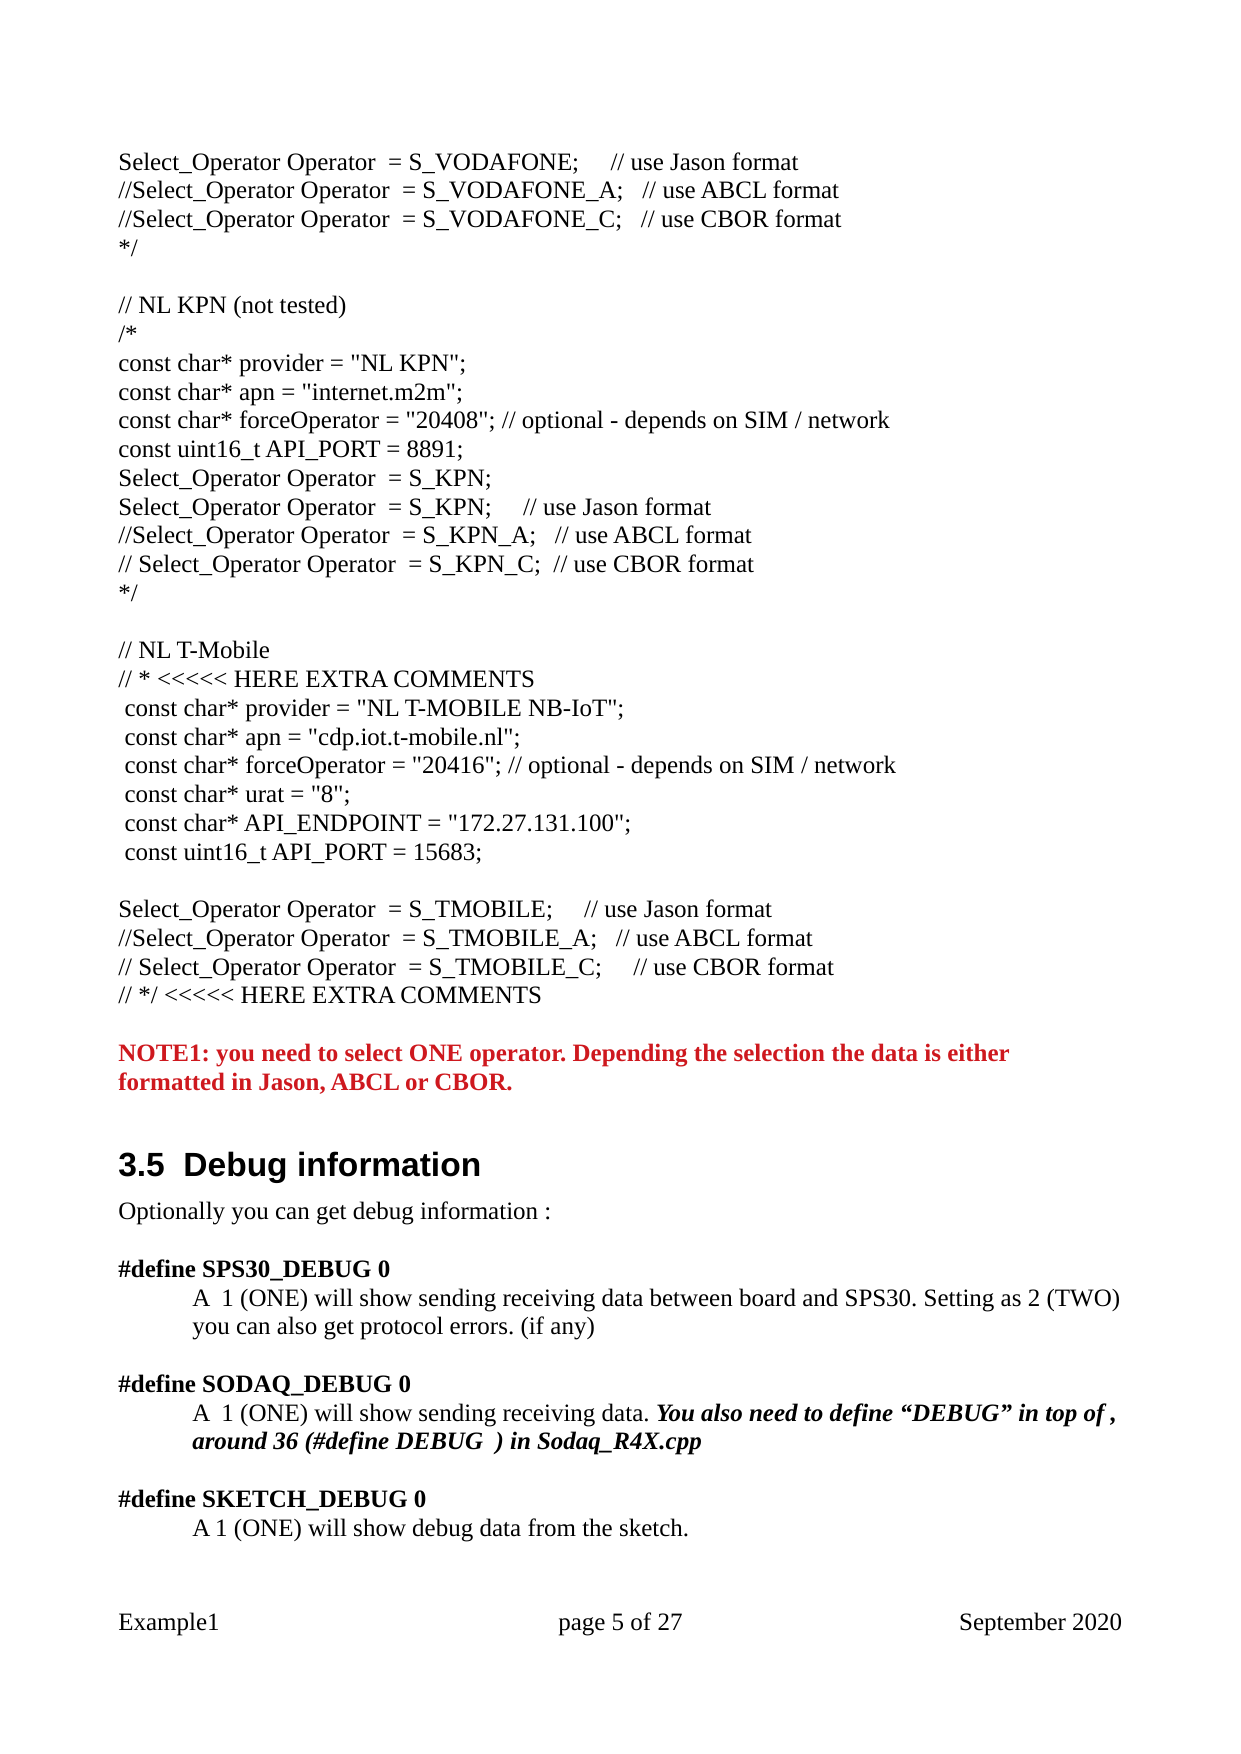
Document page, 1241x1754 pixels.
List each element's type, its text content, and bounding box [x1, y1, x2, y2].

text // NL T-Mobile [118, 636, 1122, 664]
text //Select_Operator Operator = S_KPN_A; // use ABCL format [118, 521, 1122, 549]
text */ [118, 578, 1122, 607]
text // Select_Operator Operator = S_KPN_C; // use CBOR format [118, 549, 1122, 578]
text const char* provider = "NL T-MOBILE NB-IoT"; [118, 693, 1122, 722]
subtitle 3.5 Debug information [118, 1145, 1122, 1184]
text A 1 (ONE) will show sending receiving data. You also need to define “DEBUG” in top of , around 36 (#define DEBUG ) in Sodaq_R4X.cpp [192, 1398, 1122, 1455]
text const char* provider = "NL KPN"; [118, 348, 1122, 377]
text const char* forceOperator = "20408"; // optional - depends on SIM / network [118, 406, 1122, 434]
text const uint16_t API_PORT = 8891; [118, 434, 1122, 463]
text const char* forceOperator = "20416"; // optional - depends on SIM / network [118, 751, 1122, 779]
text // Select_Operator Operator = S_TMOBILE_C; // use CBOR format [118, 952, 1122, 981]
text */ [118, 233, 1122, 262]
text #define SKETCH_DEBUG 0 [118, 1484, 1122, 1513]
text Select_Operator Operator = S_TMOBILE; // use Jason format [118, 894, 1122, 923]
text const uint16_t API_PORT = 15683; [118, 837, 1122, 866]
text A 1 (ONE) will show sending receiving data between board and SPS30. Setting as 2 (TWO) you can also get protocol errors. (if any) [192, 1283, 1122, 1340]
text //Select_Operator Operator = S_VODAFONE_A; // use ABCL format [118, 176, 1122, 204]
text // * <<<<< HERE EXTRA COMMENTS [118, 664, 1122, 693]
text #define SPS30_DEBUG 0 [118, 1254, 1122, 1283]
text const char* urat = "8"; [118, 779, 1122, 808]
text Select_Operator Operator = S_KPN; [118, 463, 1122, 492]
text const char* API_ENDPOINT = "172.27.131.100"; [118, 808, 1122, 837]
text // */ <<<<< HERE EXTRA COMMENTS [118, 981, 1122, 1009]
text Optionally you can get debug information : [118, 1196, 1122, 1254]
text //Select_Operator Operator = S_TMOBILE_A; // use ABCL format [118, 923, 1122, 952]
text #define SODAQ_DEBUG 0 [118, 1369, 1122, 1398]
text Select_Operator Operator = S_VODAFONE; // use Jason format [118, 147, 1122, 176]
text //Select_Operator Operator = S_VODAFONE_C; // use CBOR format [118, 204, 1122, 233]
text /* [118, 319, 1122, 348]
text A 1 (ONE) will show debug data from the sketch. [192, 1513, 1122, 1541]
text const char* apn = "internet.m2m"; [118, 377, 1122, 406]
text const char* apn = "cdp.iot.t-mobile.nl"; [118, 722, 1122, 751]
text NOTE1: you need to select ONE operator. Depending the selection the data is either formatted in Jason, ABCL or CBOR. [118, 1038, 1122, 1096]
text // NL KPN (not tested) [118, 291, 1122, 319]
text Select_Operator Operator = S_KPN; // use Jason format [118, 492, 1122, 521]
